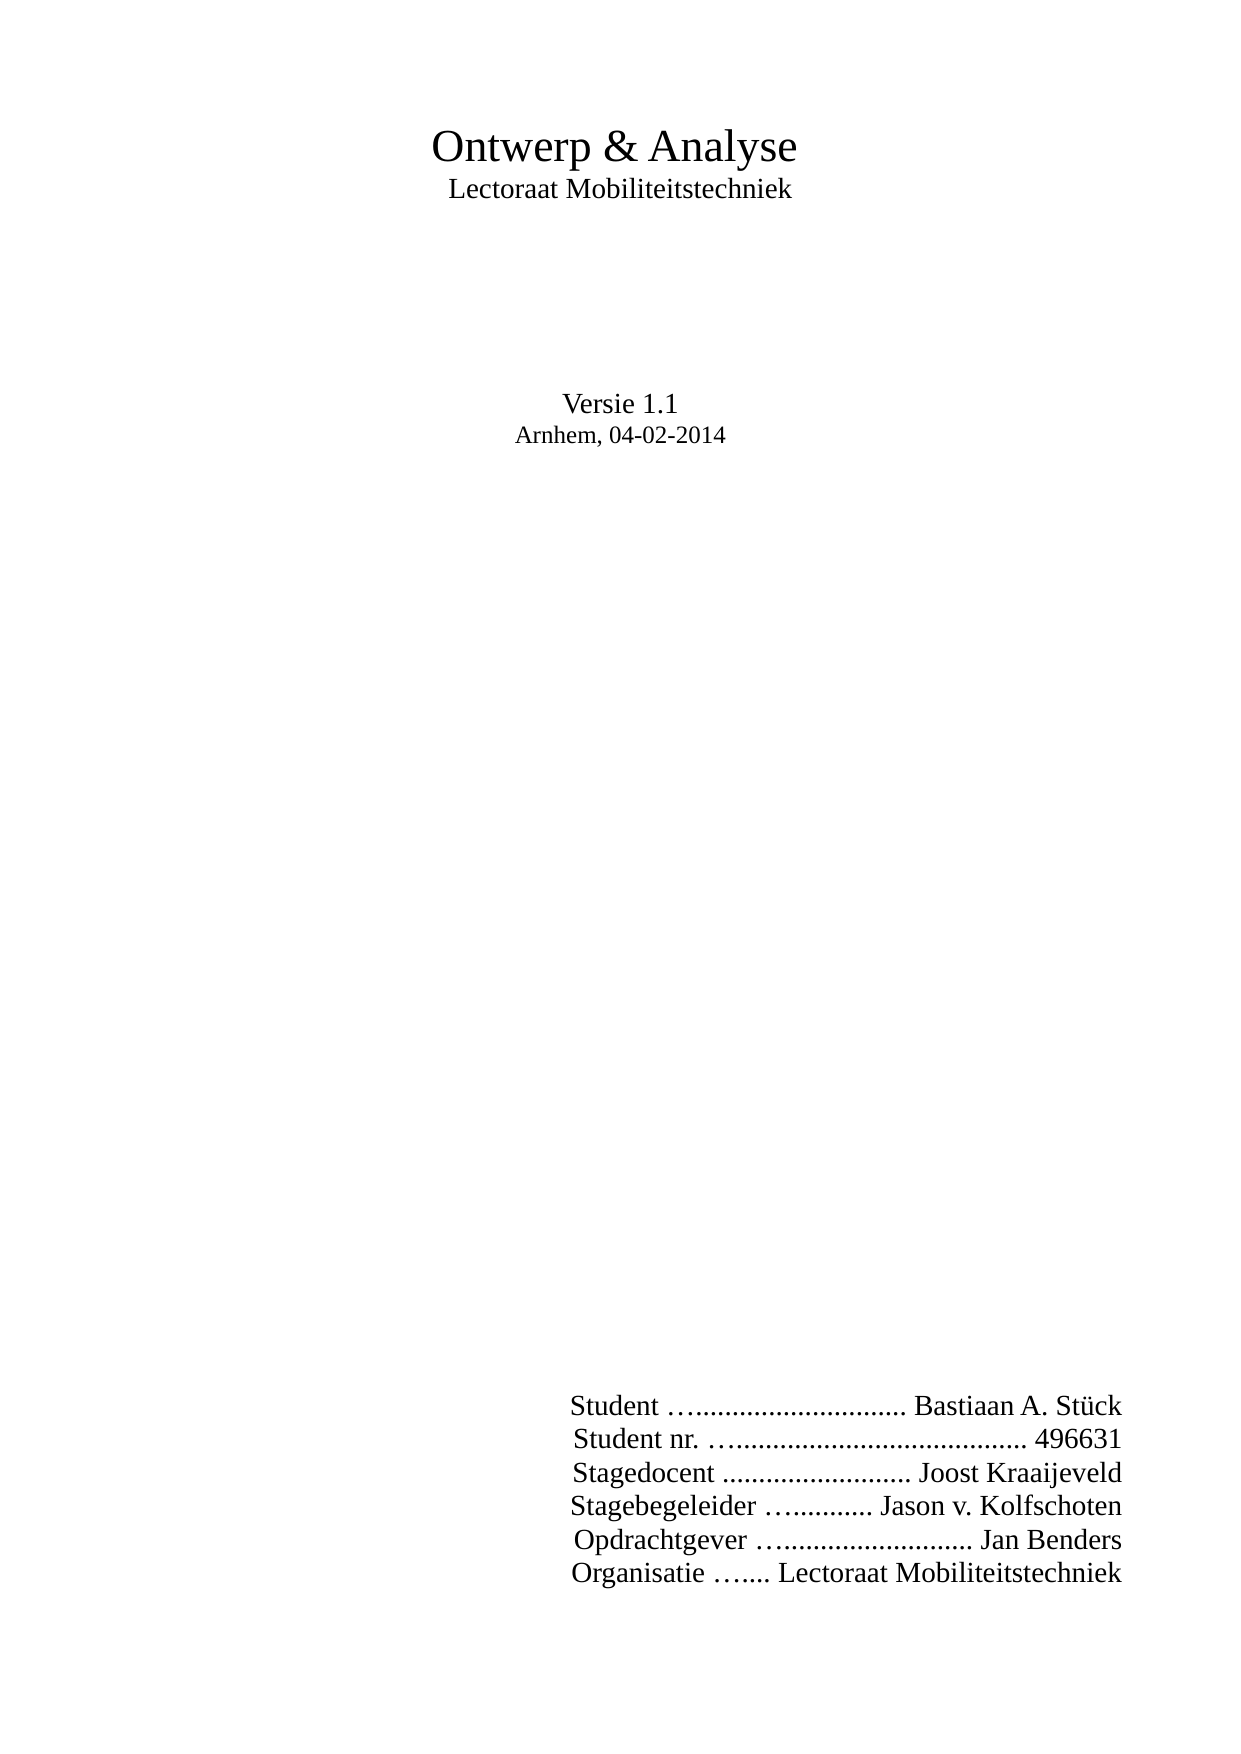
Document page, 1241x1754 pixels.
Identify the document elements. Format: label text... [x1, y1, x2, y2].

text Opdrachtgever ….......................... Jan Benders [118, 1522, 1122, 1556]
text Versie 1.1 [118, 386, 1122, 420]
text Lectoraat Mobiliteitstechniek [118, 171, 1122, 204]
text Arnhem, 04-02-2014 [118, 420, 1122, 449]
text Stagedocent .......................... Joost Kraaijeveld [118, 1455, 1122, 1488]
text Student …............................. Bastiaan A. Stück [118, 1388, 1122, 1421]
text Ontwerp & Analyse [118, 118, 1122, 171]
text Student nr. …........................................ 496631 [118, 1421, 1122, 1455]
text Stagebegeleider …........... Jason v. Kolfschoten [118, 1488, 1122, 1522]
text Organisatie ….... Lectoraat Mobiliteitstechniek [118, 1556, 1122, 1589]
